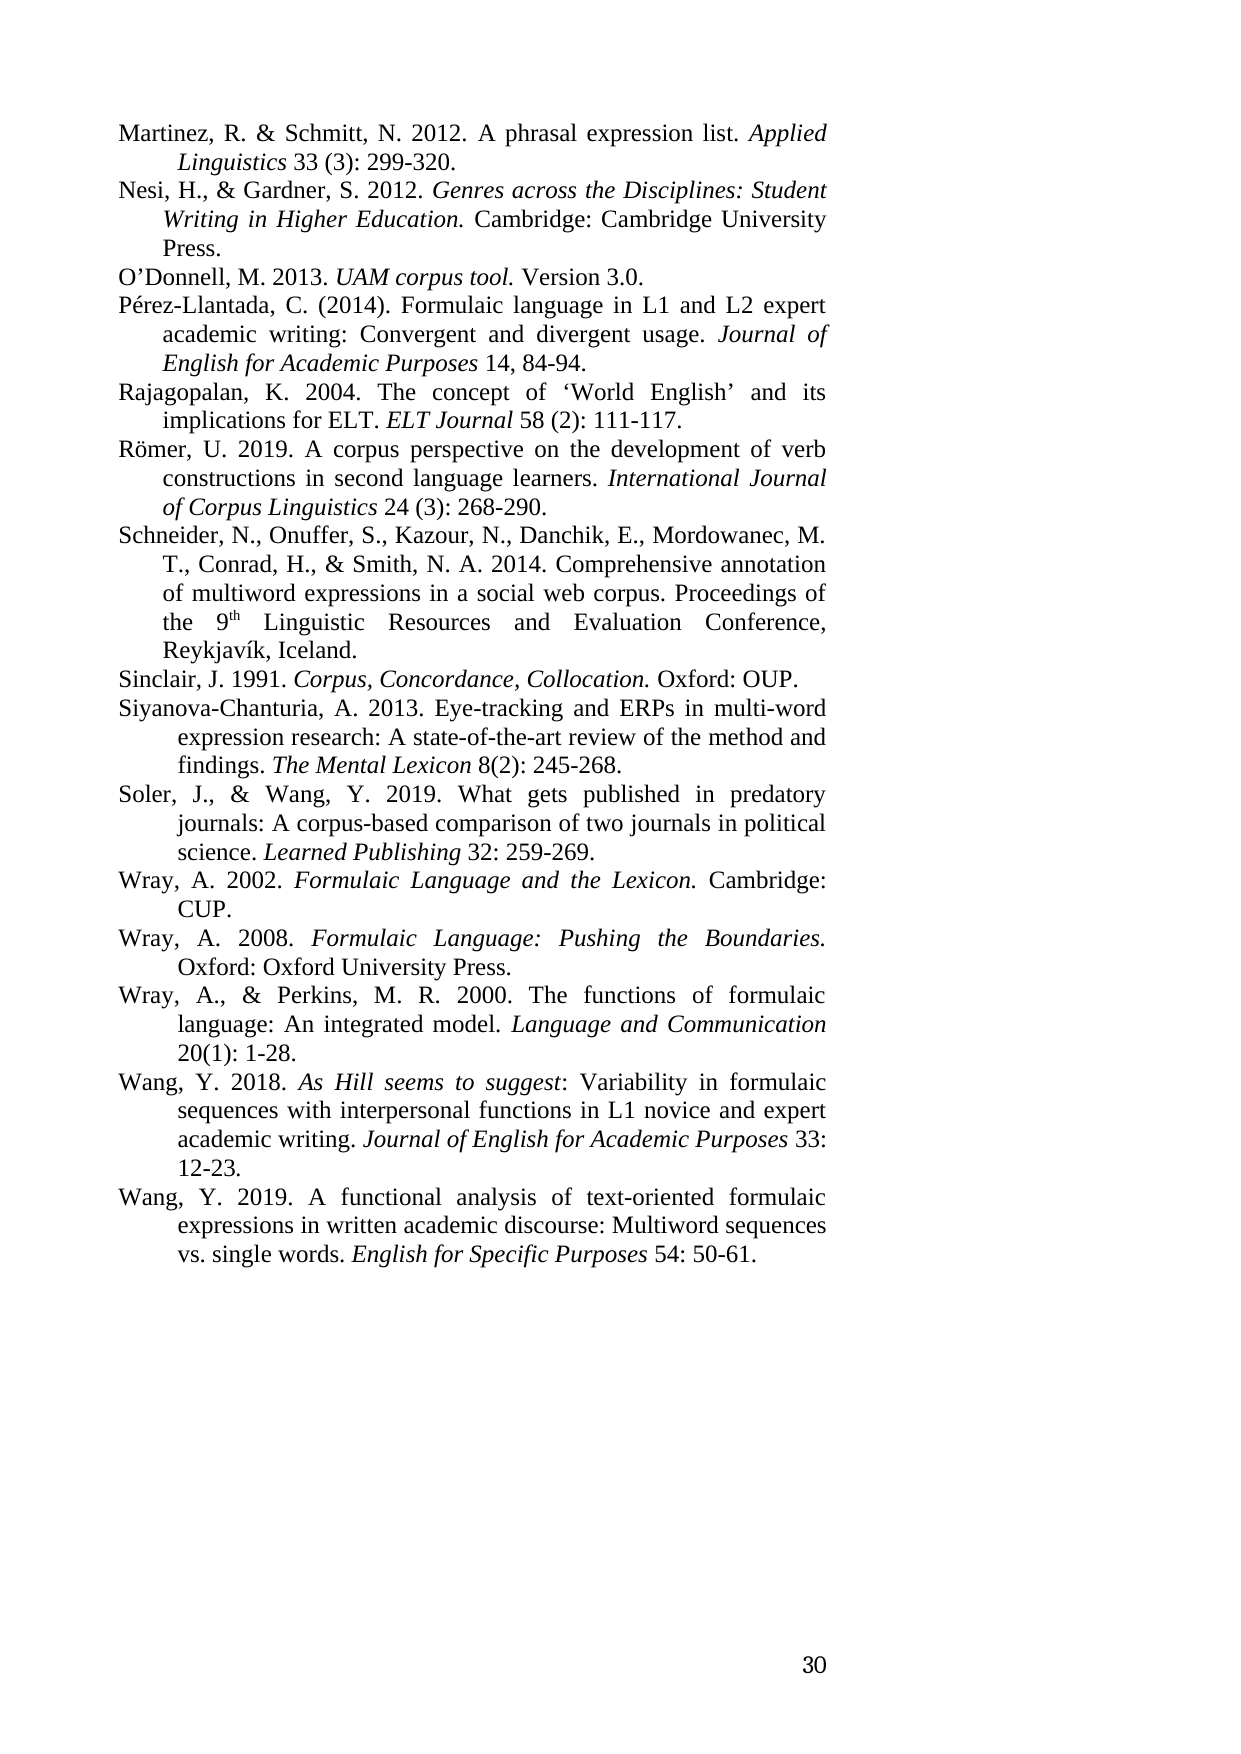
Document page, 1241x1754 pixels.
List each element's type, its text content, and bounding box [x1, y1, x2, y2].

text Pérez-Llantada, C. (2014). Formulaic language in L1 and L2 expert academic writing: Convergent and divergent usage. Journal of English for Academic Purposes 14, 84-94. [118, 291, 827, 377]
text O’Donnell, M. 2013. UAM corpus tool. Version 3.0. [118, 262, 827, 291]
text Wang, Y. 2018. As Hill seems to suggest: Variability in formulaic sequences with interpersonal functions in L1 novice and expert academic writing. Journal of English for Academic Purposes 33: 12-23. [118, 1067, 827, 1182]
text Schneider, N., Onuffer, S., Kazour, N., Danchik, E., Mordowanec, M. T., Conrad, H., & Smith, N. A. 2014. Comprehensive annotation of multiword expressions in a social web corpus. Proceedings of the 9th Linguistic Resources and Evaluation Conference, Reykjavík, Iceland. [118, 521, 827, 664]
text Rajagopalan, K. 2004. The concept of ‘World English’ and its implications for ELT. ELT Journal 58 (2): 111-117. [118, 377, 827, 434]
text Wray, A., & Perkins, M. R. 2000. The functions of formulaic language: An integrated model. Language and Communication 20(1): 1-28. [118, 981, 827, 1067]
text Wang, Y. 2019. A functional analysis of text-oriented formulaic expressions in written academic discourse: Multiword sequences vs. single words. English for Specific Purposes 54: 50-61. [118, 1182, 827, 1268]
text Wray, A. 2008. Formulaic Language: Pushing the Boundaries. Oxford: Oxford University Press. [118, 923, 827, 981]
text Nesi, H., & Gardner, S. 2012. Genres across the Disciplines: Student Writing in Higher Education. Cambridge: Cambridge University Press. [118, 176, 827, 262]
text Martinez, R. & Schmitt, N. 2012. A phrasal expression list. Applied Linguistics 33 (3): 299-320. [118, 118, 827, 176]
text Sinclair, J. 1991. Corpus, Concordance, Collocation. Oxford: OUP. [118, 664, 827, 693]
text Römer, U. 2019. A corpus perspective on the development of verb constructions in second language learners. International Journal of Corpus Linguistics 24 (3): 268-290. [118, 434, 827, 521]
text Siyanova-Chanturia, A. 2013. Eye-tracking and ERPs in multi-word expression research: A state-of-the-art review of the method and findings. The Mental Lexicon 8(2): 245-268. [118, 693, 827, 779]
text Soler, J., & Wang, Y. 2019. What gets published in predatory journals: A corpus-based comparison of two journals in political science. Learned Publishing 32: 259-269. [118, 779, 827, 866]
text Wray, A. 2002. Formulaic Language and the Lexicon. Cambridge: CUP. [118, 866, 827, 923]
